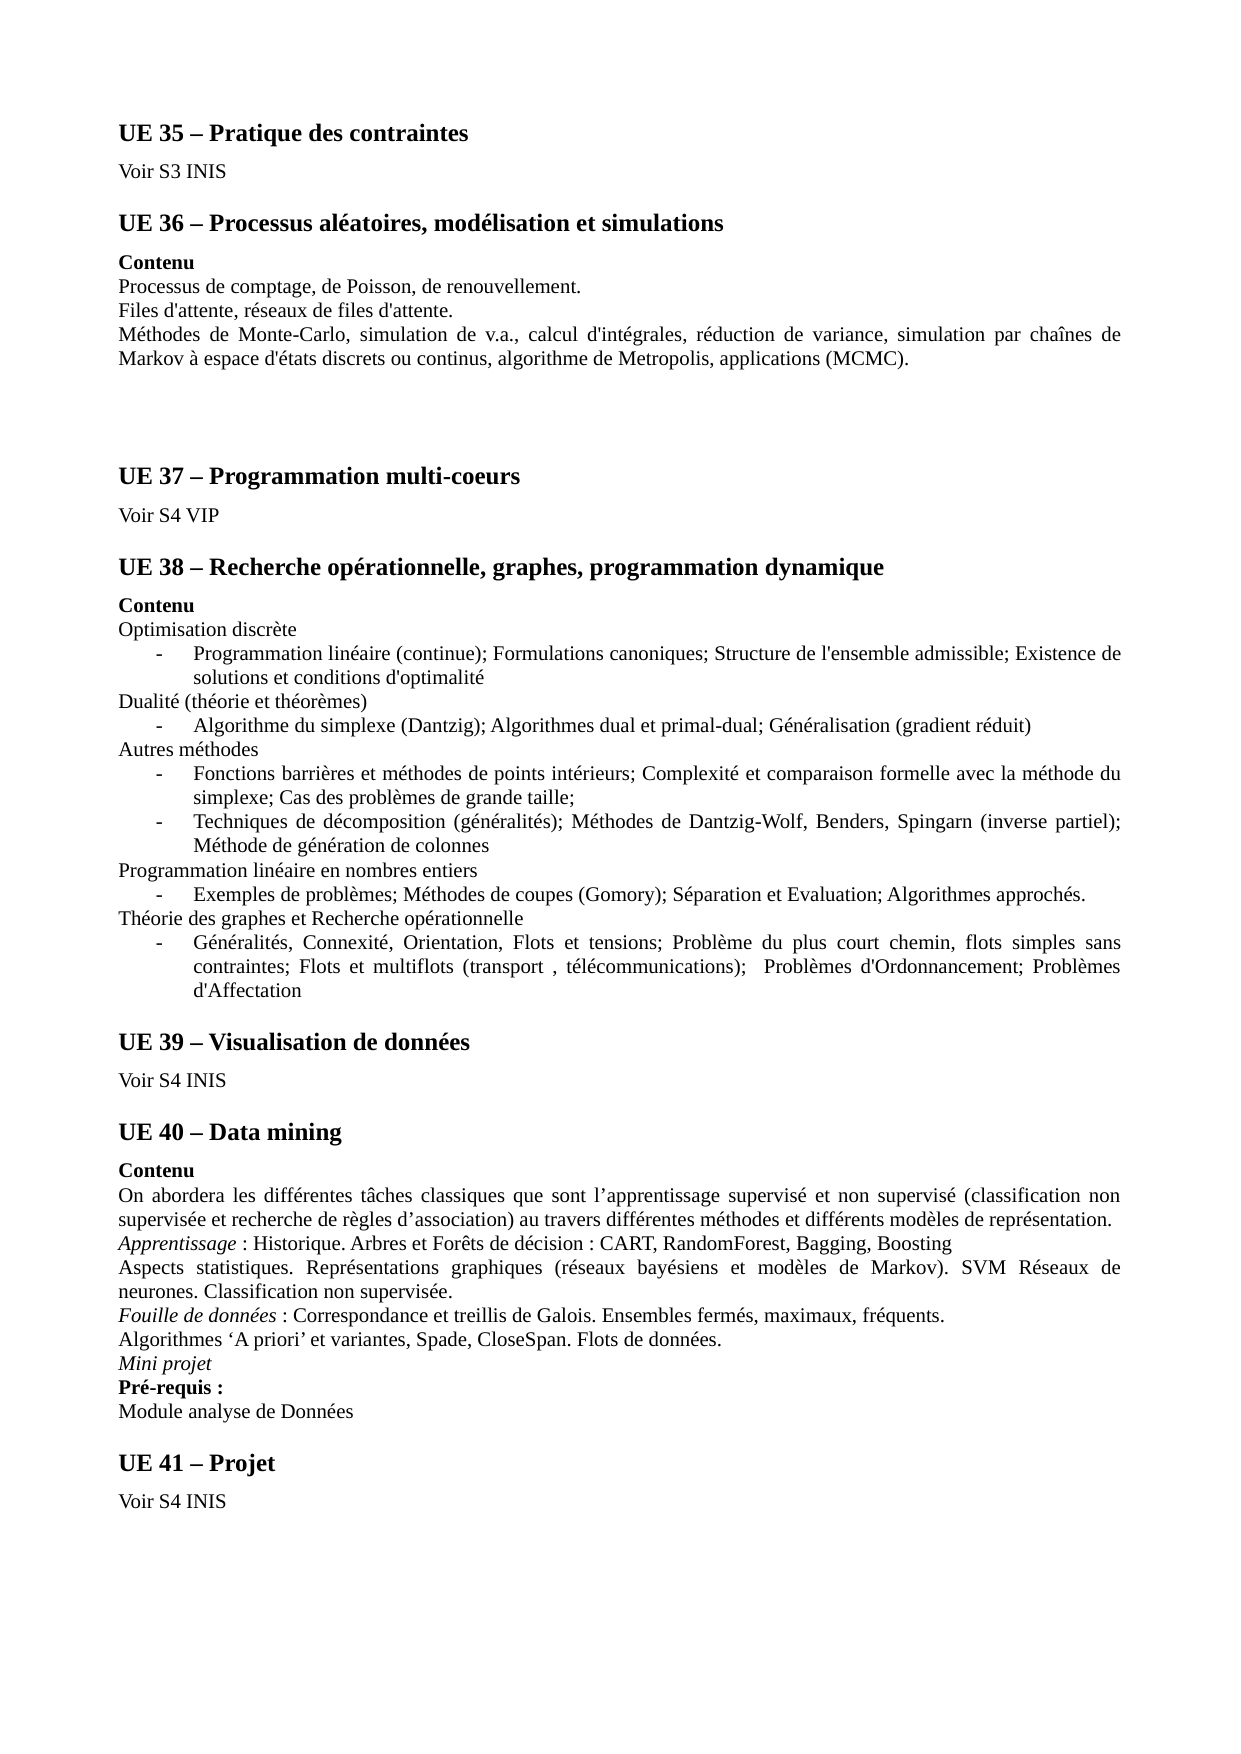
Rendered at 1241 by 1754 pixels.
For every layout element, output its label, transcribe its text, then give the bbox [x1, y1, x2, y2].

text Aspects statistiques. Représentations graphiques (réseaux bayésiens et modèles de Markov). SVM Réseaux de neurones. Classification non supervisée. [118, 1255, 1122, 1303]
text Théorie des graphes et Recherche opérationnelle [118, 906, 1122, 930]
text Apprentissage : Historique. Arbres et Forêts de décision : CART, RandomForest, Bagging, Boosting [118, 1231, 1122, 1255]
text Fouille de données : Correspondance et treillis de Galois. Ensembles fermés, maximaux, fréquents. [118, 1303, 1122, 1327]
text Voir S3 INIS [118, 159, 1122, 183]
list Généralités, Connexité, Orientation, Flots et tensions; Problème du plus court chemin, flots simples sans contraintes; Flots et multiflots (transport , télécommunications); Problèmes d'Ordonnancement; Problèmes d'Affectation [156, 930, 1122, 1002]
list Programmation linéaire (continue); Formulations canoniques; Structure de l'ensemble admissible; Existence de solutions et conditions d'optimalité [156, 641, 1122, 689]
subtitle UE 35 – Pratique des contraintes [118, 118, 1122, 147]
text Méthodes de Monte-Carlo, simulation de v.a., calcul d'intégrales, réduction de variance, simulation par chaînes de Markov à espace d'états discrets ou continus, algorithme de Metropolis, applications (MCMC). [118, 322, 1122, 370]
text Programmation linéaire en nombres entiers [118, 857, 1122, 882]
text Contenu [118, 1158, 1122, 1182]
text Autres méthodes [118, 737, 1122, 761]
list Fonctions barrières et méthodes de points intérieurs; Complexité et comparaison formelle avec la méthode du simplexe; Cas des problèmes de grande taille; [156, 761, 1122, 809]
subtitle UE 41 – Projet [118, 1448, 1122, 1477]
text Mini projet [118, 1351, 1122, 1375]
text On abordera les différentes tâches classiques que sont l’apprentissage supervisé et non supervisé (classification non supervisée et recherche de règles d’association) au travers différentes méthodes et différents modèles de représentation. [118, 1182, 1122, 1231]
list Exemples de problèmes; Méthodes de coupes (Gomory); Séparation et Evaluation; Algorithmes approchés. [156, 882, 1122, 906]
subtitle UE 40 – Data mining [118, 1117, 1122, 1146]
subtitle UE 39 – Visualisation de données [118, 1027, 1122, 1056]
text Contenu [118, 250, 1122, 274]
text Algorithmes ‘A priori’ et variantes, Spade, CloseSpan. Flots de données. [118, 1327, 1122, 1351]
text Module analyse de Données [118, 1399, 1122, 1423]
list Algorithme du simplexe (Dantzig); Algorithmes dual et primal-dual; Généralisation (gradient réduit) [156, 713, 1122, 737]
text Voir S4 INIS [118, 1068, 1122, 1092]
text Pré-requis : [118, 1375, 1122, 1399]
subtitle UE 38 – Recherche opérationnelle, graphes, programmation dynamique [118, 552, 1122, 580]
text Optimisation discrète [118, 617, 1122, 641]
text Voir S4 INIS [118, 1489, 1122, 1513]
subtitle UE 37 – Programmation multi-coeurs [118, 461, 1122, 490]
text Voir S4 VIP [118, 502, 1122, 527]
text Files d'attente, réseaux de files d'attente. [118, 298, 1122, 322]
text Dualité (théorie et théorèmes) [118, 689, 1122, 713]
list Techniques de décomposition (généralités); Méthodes de Dantzig-Wolf, Benders, Spingarn (inverse partiel); Méthode de génération de colonnes [156, 809, 1122, 857]
text Contenu [118, 593, 1122, 617]
text Processus de comptage, de Poisson, de renouvellement. [118, 274, 1122, 298]
subtitle UE 36 – Processus aléatoires, modélisation et simulations [118, 208, 1122, 237]
